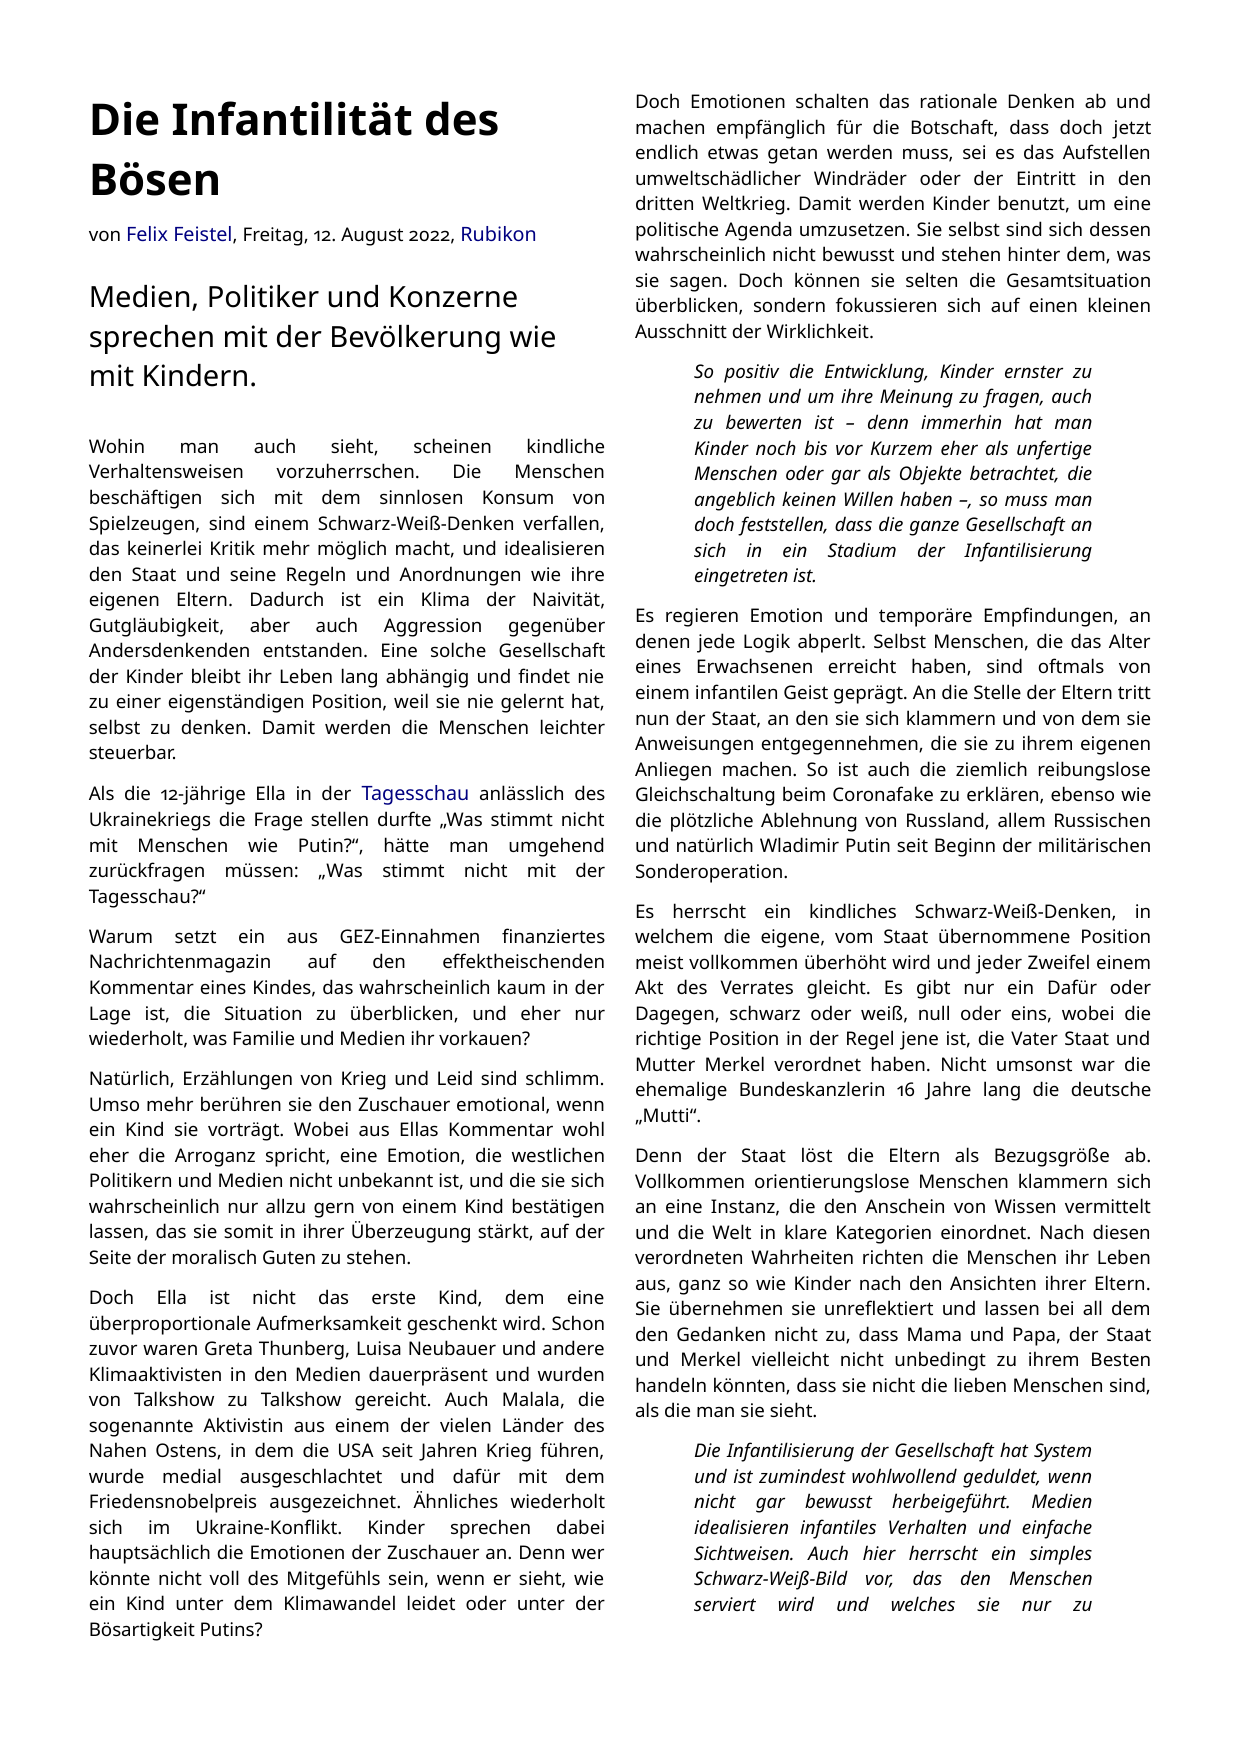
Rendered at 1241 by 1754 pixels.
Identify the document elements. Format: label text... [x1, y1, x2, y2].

text Die Infantilisierung der Gesellschaft hat System und ist zumindest wohlwollend geduldet, wenn nicht gar bewusst herbeigeführt. Medien idealisieren infantiles Verhalten und einfache Sichtweisen. Auch hier herrscht ein simples Schwarz-Weiß-Bild vor, das den Menschen serviert wird und welches sie nur zu [694, 1438, 1093, 1616]
text So positiv die Entwicklung, Kinder ernster zu nehmen und um ihre Meinung zu fragen, auch zu bewerten ist – denn immerhin hat man Kinder noch bis vor Kurzem eher als unfertige Menschen oder gar als Objekte betrachtet, die angeblich keinen Willen haben –, so muss man doch feststellen, dass die ganze Gesellschaft an sich in ein Stadium der Infantilisierung eingetreten ist. [694, 358, 1093, 588]
text von Felix Feistel, Freitag, 12. August 2022, Rubikon [88, 220, 605, 247]
text Doch Ella ist nicht das erste Kind, dem eine überproportionale Aufmerksamkeit geschenkt wird. Schon zuvor waren Greta Thunberg, Luisa Neubauer und andere Klimaaktivisten in den Medien dauerpräsent und wurden von Talkshow zu Talkshow gereicht. Auch Malala, die sogenannte Aktivistin aus einem der vielen Länder des Nahen Ostens, in dem die USA seit Jahren Krieg führen, wurde medial ausgeschlachtet und dafür mit dem Friedensnobelpreis ausgezeichnet. Ähnliches wiederholt sich im Ukraine-Konflikt. Kinder sprechen dabei hauptsächlich die Emotionen der Zuschauer an. Denn wer könnte nicht voll des Mitgefühls sein, wenn er sieht, wie ein Kind unter dem Klimawandel leidet oder unter der Bösartigkeit Putins? [88, 1284, 605, 1642]
text Doch Emotionen schalten das rationale Denken ab und machen empfänglich für die Botschaft, dass doch jetzt endlich etwas getan werden muss, sei es das Aufstellen umweltschädlicher Windräder oder der Eintritt in den dritten Weltkrieg. Damit werden Kinder benutzt, um eine politische Agenda umzusetzen. Sie selbst sind sich dessen wahrscheinlich nicht bewusst und stehen hinter dem, was sie sagen. Doch können sie selten die Gesamtsituation überblicken, sondern fokussieren sich auf einen kleinen Ausschnitt der Wirklichkeit. [635, 88, 1152, 344]
text Natürlich, Erzählungen von Krieg und Leid sind schlimm. Umso mehr berühren sie den Zuschauer emotional, wenn ein Kind sie vorträgt. Wobei aus Ellas Kommentar wohl eher die Arroganz spricht, eine Emotion, die westlichen Politikern und Medien nicht unbekannt ist, und die sie sich wahrscheinlich nur allzu gern von einem Kind bestätigen lassen, das sie somit in ihrer Überzeugung stärkt, auf der Seite der moralisch Guten zu stehen. [88, 1066, 605, 1270]
subtitle Die Infantilität des Bösen [88, 88, 605, 208]
text Denn der Staat löst die Eltern als Bezugsgröße ab. Vollkommen orientierungslose Menschen klammern sich an eine Instanz, die den Anschein von Wissen vermittelt und die Welt in klare Kategorien einordnet. Nach diesen verordneten Wahrheiten richten die Menschen ihr Leben aus, ganz so wie Kinder nach den Ansichten ihrer Eltern. Sie übernehmen sie unreflektiert und lassen bei all dem den Gedanken nicht zu, dass Mama und Papa, der Staat und Merkel vielleicht nicht unbedingt zu ihrem Besten handeln könnten, dass sie nicht die lieben Menschen sind, als die man sie sieht. [635, 1142, 1152, 1423]
text Es herrscht ein kindliches Schwarz-Weiß-Denken, in welchem die eigene, vom Staat übernommene Position meist vollkommen überhöht wird und jeder Zweifel einem Akt des Verrates gleicht. Es gibt nur ein Dafür oder Dagegen, schwarz oder weiß, null oder eins, wobei die richtige Position in der Regel jene ist, die Vater Staat und Mutter Merkel verordnet haben. Nicht umsonst war die ehemalige Bundeskanzlerin 16 Jahre lang die deutsche „Mutti“. [635, 898, 1152, 1128]
text Warum setzt ein aus GEZ-Einnahmen finanziertes Nachrichtenmagazin auf den effektheischenden Kommentar eines Kindes, das wahrscheinlich kaum in der Lage ist, die Situation zu überblicken, und eher nur wiederholt, was Familie und Medien ihr vorkauen? [88, 923, 605, 1051]
text Wohin man auch sieht, scheinen kindliche Verhaltensweisen vorzuherrschen. Die Menschen beschäftigen sich mit dem sinnlosen Konsum von Spielzeugen, sind einem Schwarz-Weiß-Denken verfallen, das keinerlei Kritik mehr möglich macht, und idealisieren den Staat und seine Regeln und Anordnungen wie ihre eigenen Eltern. Dadurch ist ein Klima der Naivität, Gutgläubigkeit, aber auch Aggression gegenüber Andersdenkenden entstanden. Eine solche Gesellschaft der Kinder bleibt ihr Leben lang abhängig und findet nie zu einer eigenständigen Position, weil sie nie gelernt hat, selbst zu denken. Damit werden die Menschen leichter steuerbar. [88, 408, 605, 765]
subtitle Medien, Politiker und Konzerne sprechen mit der Bevölkerung wie mit Kindern. [88, 276, 605, 395]
text Als die 12-jährige Ella in der Tagesschau anlässlich des Ukrainekriegs die Frage stellen durfte „Was stimmt nicht mit Menschen wie Putin?“, hätte man umgehend zurückfragen müssen: „Was stimmt nicht mit der Tagesschau?“ [88, 780, 605, 909]
text Es regieren Emotion und temporäre Empfindungen, an denen jede Logik abperlt. Selbst Menschen, die das Alter eines Erwachsenen erreicht haben, sind oftmals von einem infantilen Geist geprägt. An die Stelle der Eltern tritt nun der Staat, an den sie sich klammern und von dem sie Anweisungen entgegennehmen, die sie zu ihrem eigenen Anliegen machen. So ist auch die ziemlich reibungslose Gleichschaltung beim Coronafake zu erklären, ebenso wie die plötzliche Ablehnung von Russland, allem Russischen und natürlich Wladimir Putin seit Beginn der militärischen Sonderoperation. [635, 603, 1152, 883]
